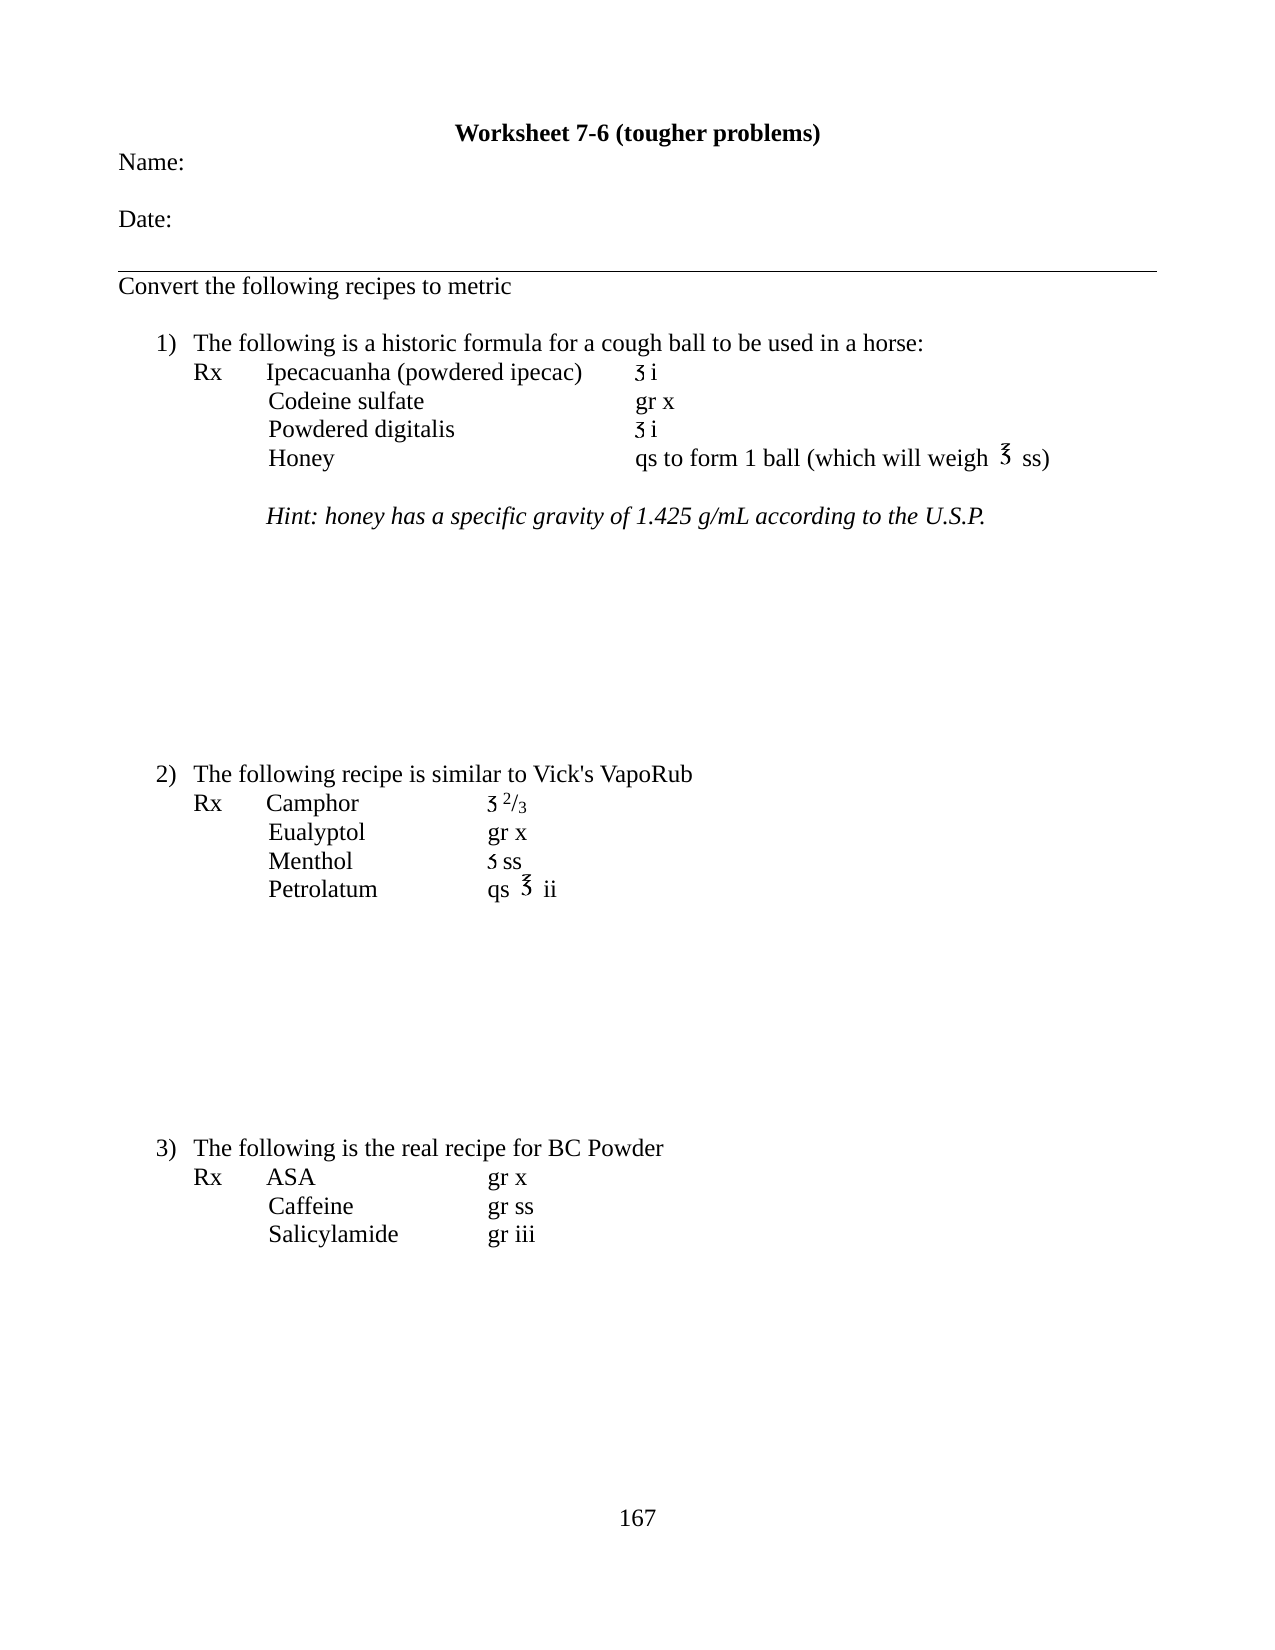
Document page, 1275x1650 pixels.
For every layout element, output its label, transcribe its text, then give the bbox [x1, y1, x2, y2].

picture [515, 874, 537, 900]
list Powdered digitalis i [231, 414, 1157, 443]
list Caffeine gr ss [231, 1191, 1157, 1219]
text Worksheet 7-6 (tougher problems) [118, 118, 1157, 147]
list Menthol ss [231, 846, 1157, 874]
picture [487, 796, 497, 812]
list Rx ASA gr x [156, 1162, 1157, 1191]
list The following recipe is similar to Vick's VapoRub [156, 759, 1157, 788]
text Date: [118, 204, 1157, 233]
list Codeine sulfate gr x [231, 386, 1157, 414]
picture [487, 854, 497, 869]
list Rx Ipecacuanha (powdered ipecac) i [156, 357, 1157, 386]
list The following is the real recipe for BC Powder [156, 1133, 1157, 1162]
picture [635, 422, 644, 438]
text Name: [118, 147, 1157, 176]
list Petrolatum qs ii [231, 874, 1157, 903]
list Honey qs to form 1 ball (which will weigh ss) [231, 443, 1157, 472]
list Salicylamide gr iii [231, 1219, 1157, 1248]
list Eualyptol gr x [231, 817, 1157, 846]
list The following is a historic formula for a cough ball to be used in a horse: [156, 328, 1157, 357]
list Rx Camphor 2/3 [156, 788, 1157, 817]
picture [635, 365, 644, 381]
text Hint: honey has a specific gravity of 1.425 g/mL according to the U.S.P. [118, 501, 1157, 529]
text Convert the following recipes to metric [118, 272, 1157, 299]
picture [994, 443, 1016, 469]
